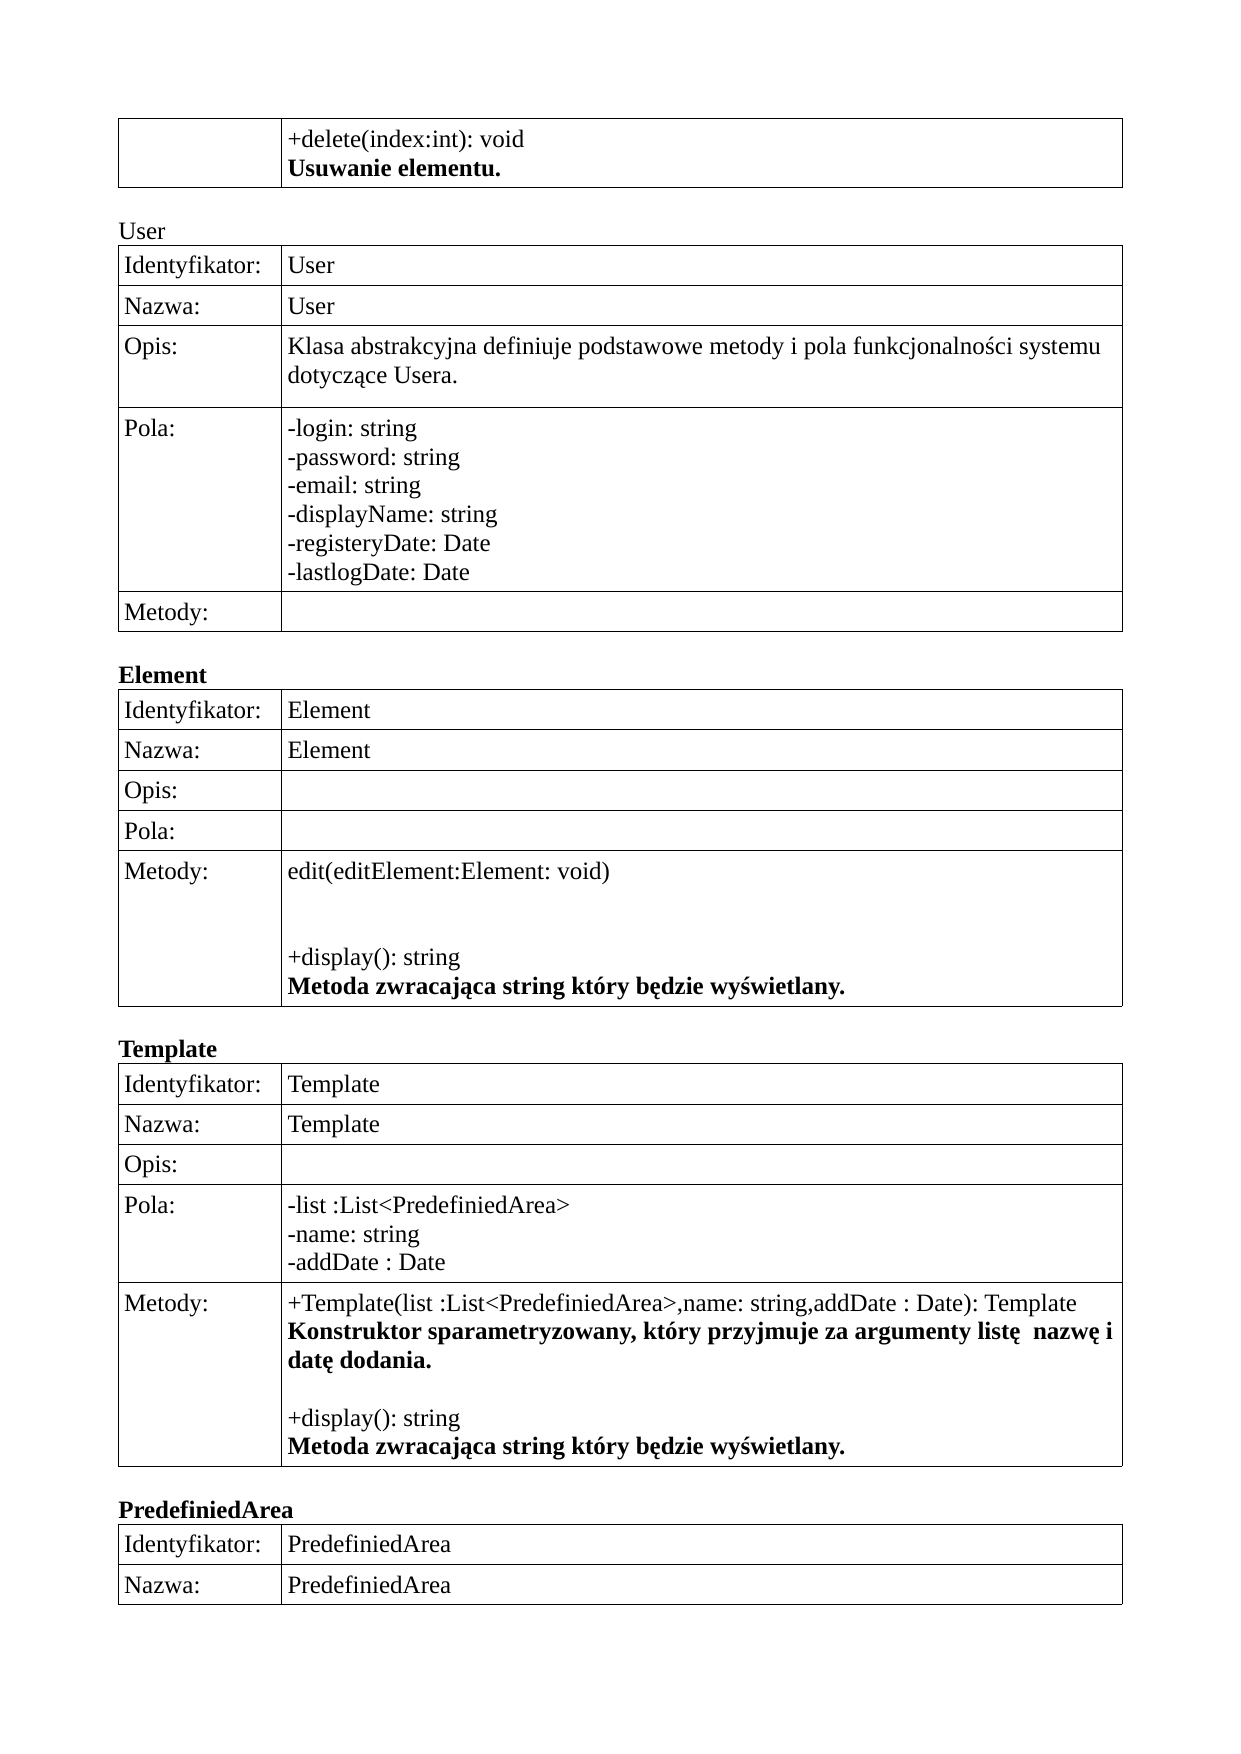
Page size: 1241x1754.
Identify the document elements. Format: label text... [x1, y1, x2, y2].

table_cell PredefiniedArea [282, 1565, 1122, 1604]
table_cell -list :List<PredefiniedArea> -name: string -addDate : Date [282, 1185, 1122, 1282]
text User [118, 216, 1122, 245]
text Template [118, 1034, 1122, 1063]
table_header PredefiniedArea [282, 1525, 1122, 1564]
table_header Identyfikator: [119, 246, 281, 285]
table_header Identyfikator: [119, 1525, 281, 1564]
text PredefiniedArea [118, 1495, 1122, 1523]
text Element [118, 660, 1122, 689]
table_cell Metody: [119, 851, 281, 1006]
table_cell Template [282, 1105, 1122, 1144]
table_cell Opis: [119, 771, 281, 810]
table_cell Nazwa: [119, 1565, 281, 1604]
table_header Element [282, 690, 1122, 729]
table_cell [282, 771, 1122, 810]
table_cell Pola: [119, 811, 281, 850]
table_header Identyfikator: [119, 1064, 281, 1103]
table_cell Klasa abstrakcyjna definiuje podstawowe metody i pola funkcjonalności systemu dotyczące Usera. [282, 326, 1122, 407]
table_cell Metody: [119, 1283, 281, 1466]
table_cell [282, 592, 1122, 631]
table_cell Nazwa: [119, 286, 281, 325]
table_cell User [282, 286, 1122, 325]
table_header Template [282, 1064, 1122, 1103]
table_cell Element [282, 730, 1122, 769]
table_cell [282, 1145, 1122, 1184]
table_cell Opis: [119, 326, 281, 407]
table_cell Pola: [119, 1185, 281, 1282]
table_cell +Template(list :List<PredefiniedArea>,name: string,addDate : Date): Template Konstruktor sparametryzowany, który przyjmuje za argumenty listę nazwę i datę dodania. +display(): string Metoda zwracająca string który będzie wyświetlany. [282, 1283, 1122, 1466]
table_cell [119, 119, 281, 187]
table_cell Opis: [119, 1145, 281, 1184]
table_cell [282, 811, 1122, 850]
table_header User [282, 246, 1122, 285]
table_cell Pola: [119, 408, 281, 591]
table_cell Nazwa: [119, 1105, 281, 1144]
table_cell edit(editElement:Element: void) +display(): string Metoda zwracająca string który będzie wyświetlany. [282, 851, 1122, 1006]
table_header Identyfikator: [119, 690, 281, 729]
table_cell Nazwa: [119, 730, 281, 769]
table_cell Metody: [119, 592, 281, 631]
table_cell -login: string -password: string -email: string -displayName: string -registeryDate: Date -lastlogDate: Date [282, 408, 1122, 591]
table_cell +delete(index:int): void Usuwanie elementu. [282, 119, 1122, 187]
